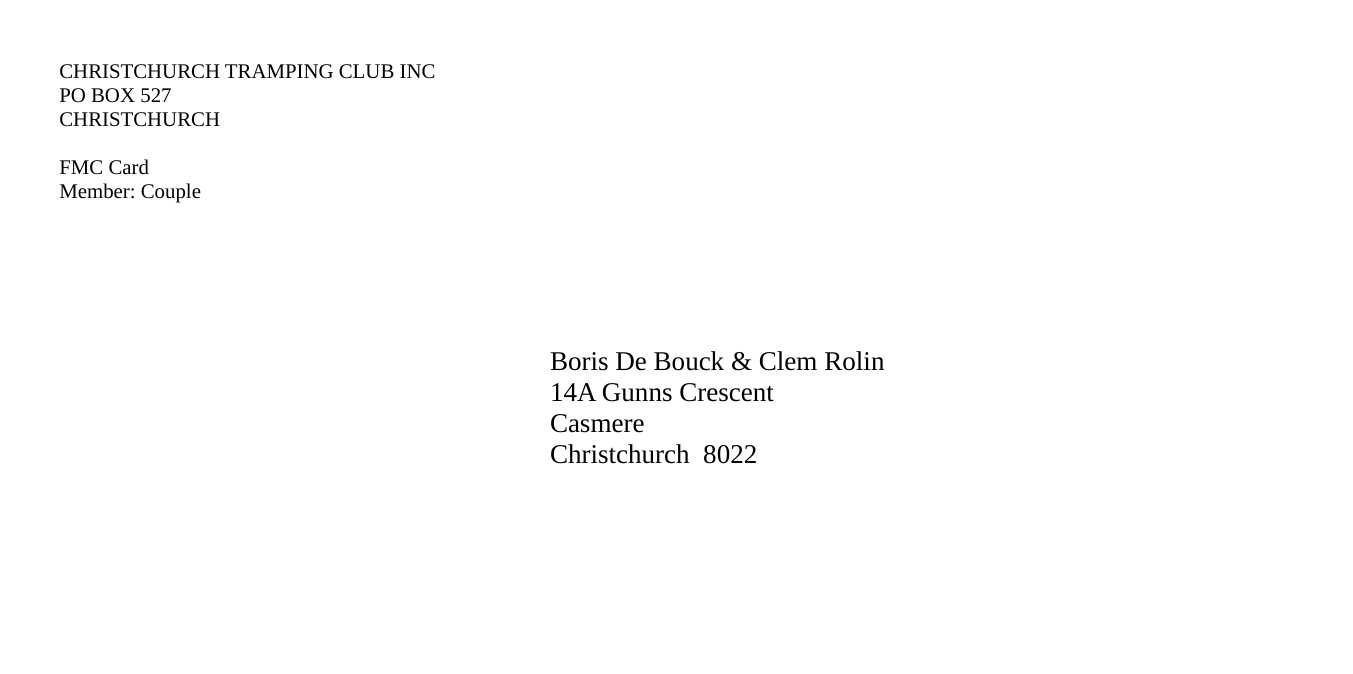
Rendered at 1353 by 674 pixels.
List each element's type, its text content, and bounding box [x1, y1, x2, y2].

text CHRISTCHURCH [59, 107, 1293, 131]
text CHRISTCHURCH TRAMPING CLUB INC [59, 59, 1293, 83]
text Member: Couple [59, 179, 1293, 203]
text FMC Card [59, 155, 1293, 179]
text 14A Gunns Crescent [550, 376, 1293, 407]
text Christchurch 8022 [550, 438, 1293, 469]
text PO BOX 527 [59, 83, 1293, 107]
text Boris De Bouck & Clem Rolin [550, 345, 1293, 376]
text Casmere [550, 407, 1293, 438]
